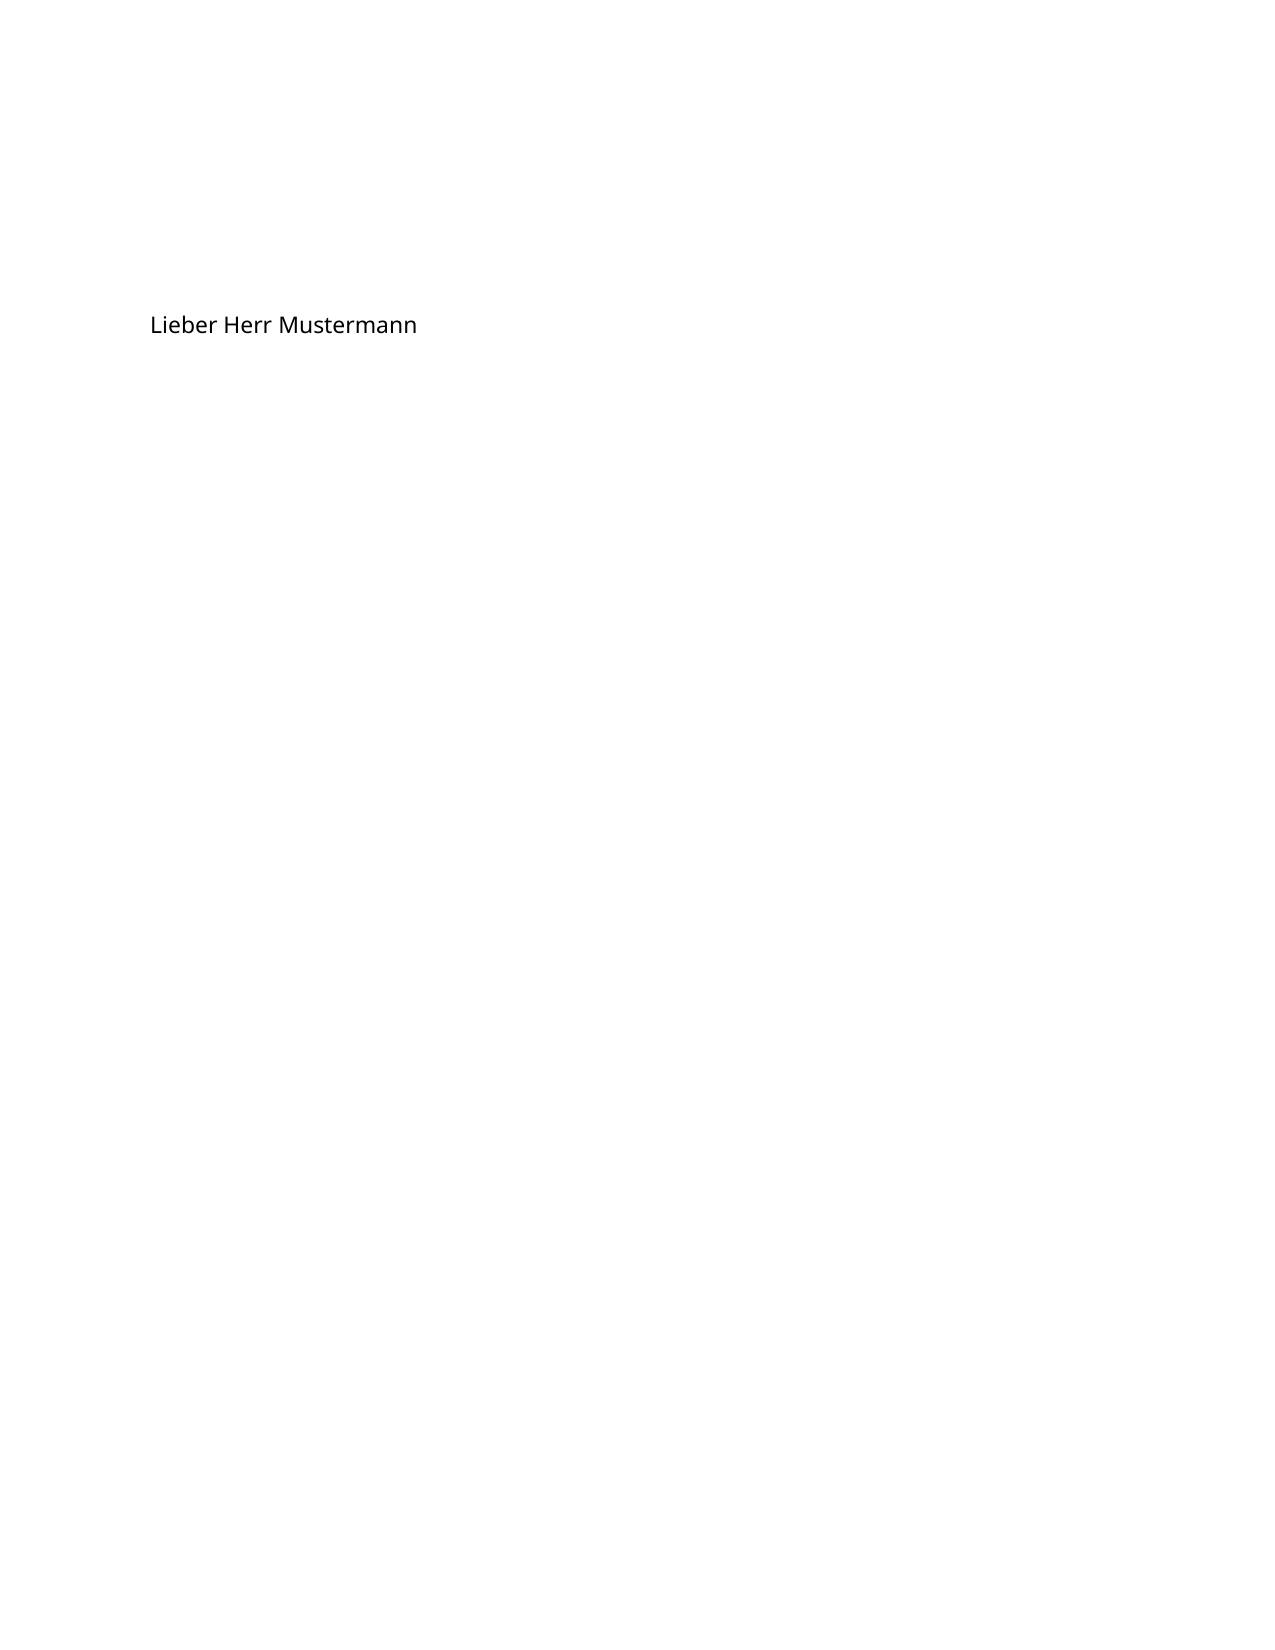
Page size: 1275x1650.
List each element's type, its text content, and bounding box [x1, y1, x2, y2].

text Lieber Herr Mustermann [150, 309, 1125, 369]
